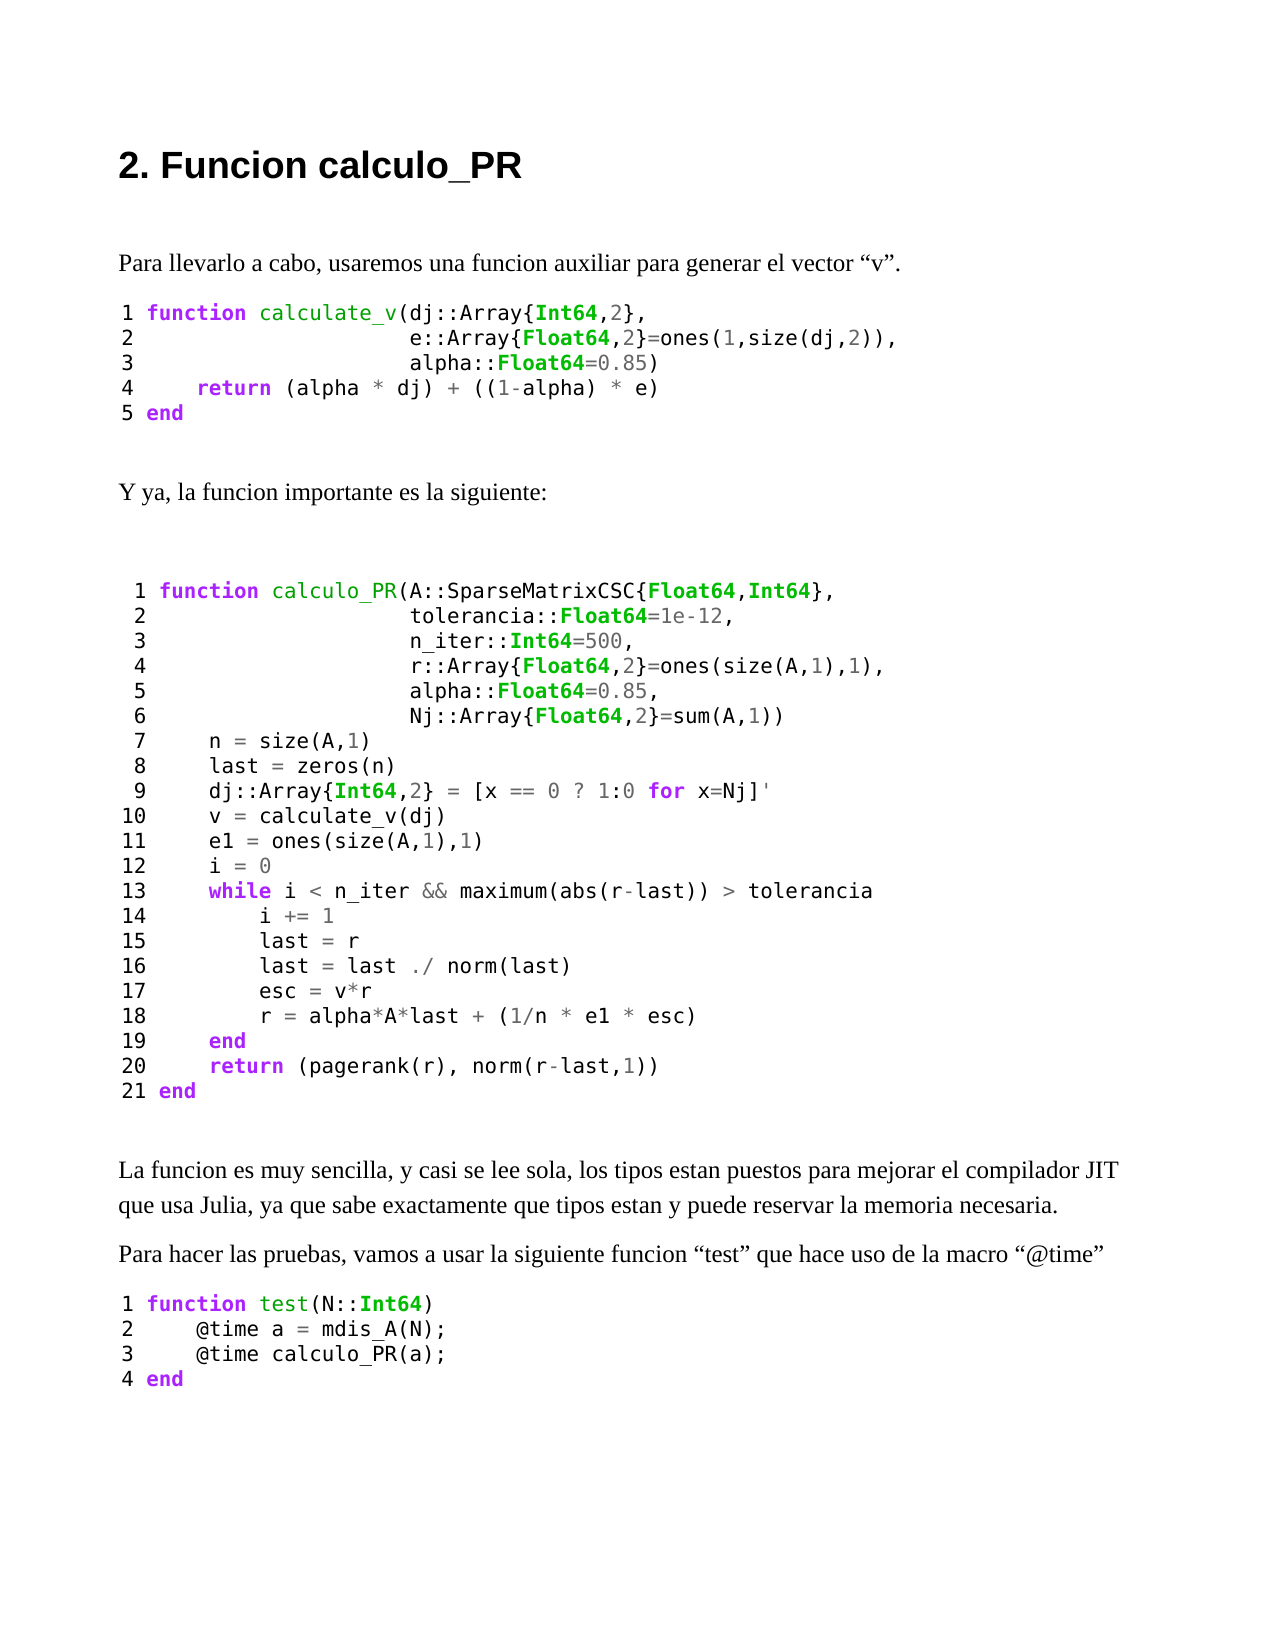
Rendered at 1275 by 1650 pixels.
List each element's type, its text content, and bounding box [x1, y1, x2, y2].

table_header 1 2 3 4 5 6 7 8 9 10 11 12 13 14 15 16 17 18 19 20 21 [118, 575, 156, 1106]
text La funcion es muy sencilla, y casi se lee sola, los tipos estan puestos para mejorar el compilador JIT que usa Julia, ya que sabe exactamente que tipos estan y puede reservar la memoria necesaria. [118, 1155, 1157, 1218]
subtitle 2. Funcion calculo_PR [118, 143, 1157, 187]
table_header function test(N::Int64) @time a = mdis_A(N); @time calculo_PR(a); end [143, 1288, 459, 1394]
text Para hacer las pruebas, vamos a usar la siguiente funcion “test” que hace uso de la macro “@time” [118, 1239, 1157, 1268]
table_header function calculate_v(dj::Array{Int64,2}, e::Array{Float64,2}=ones(1,size(dj,2)), alpha::Float64=0.85) return (alpha * dj) + ((1-alpha) * e) end [143, 298, 910, 428]
table_header 1 2 3 4 [118, 1288, 143, 1394]
text Para llevarlo a cabo, usaremos una funcion auxiliar para generar el vector “v”. [118, 248, 1157, 277]
table_header function calculo_PR(A::SparseMatrixCSC{Float64,Int64}, tolerancia::Float64=1e-12, n_iter::Int64=500, r::Array{Float64,2}=ones(size(A,1),1), alpha::Float64=0.85, Nj::Array{Float64,2}=sum(A,1)) n = size(A,1) last = zeros(n) dj::Array{Int64,2} = [x == 0 ? 1:0 for x=Nj]' v = calculate_v(dj) e1 = ones(size(A,1),1) i = 0 while i < n_iter && maximum(abs(r-last)) > tolerancia i += 1 last = r last = last ./ norm(last) esc = v*r r = alpha*A*last + (1/n * e1 * esc) end return (pagerank(r), norm(r-last,1)) end [156, 575, 897, 1106]
text Y ya, la funcion importante es la siguiente: [118, 477, 1157, 506]
table_header 1 2 3 4 5 [118, 298, 143, 428]
